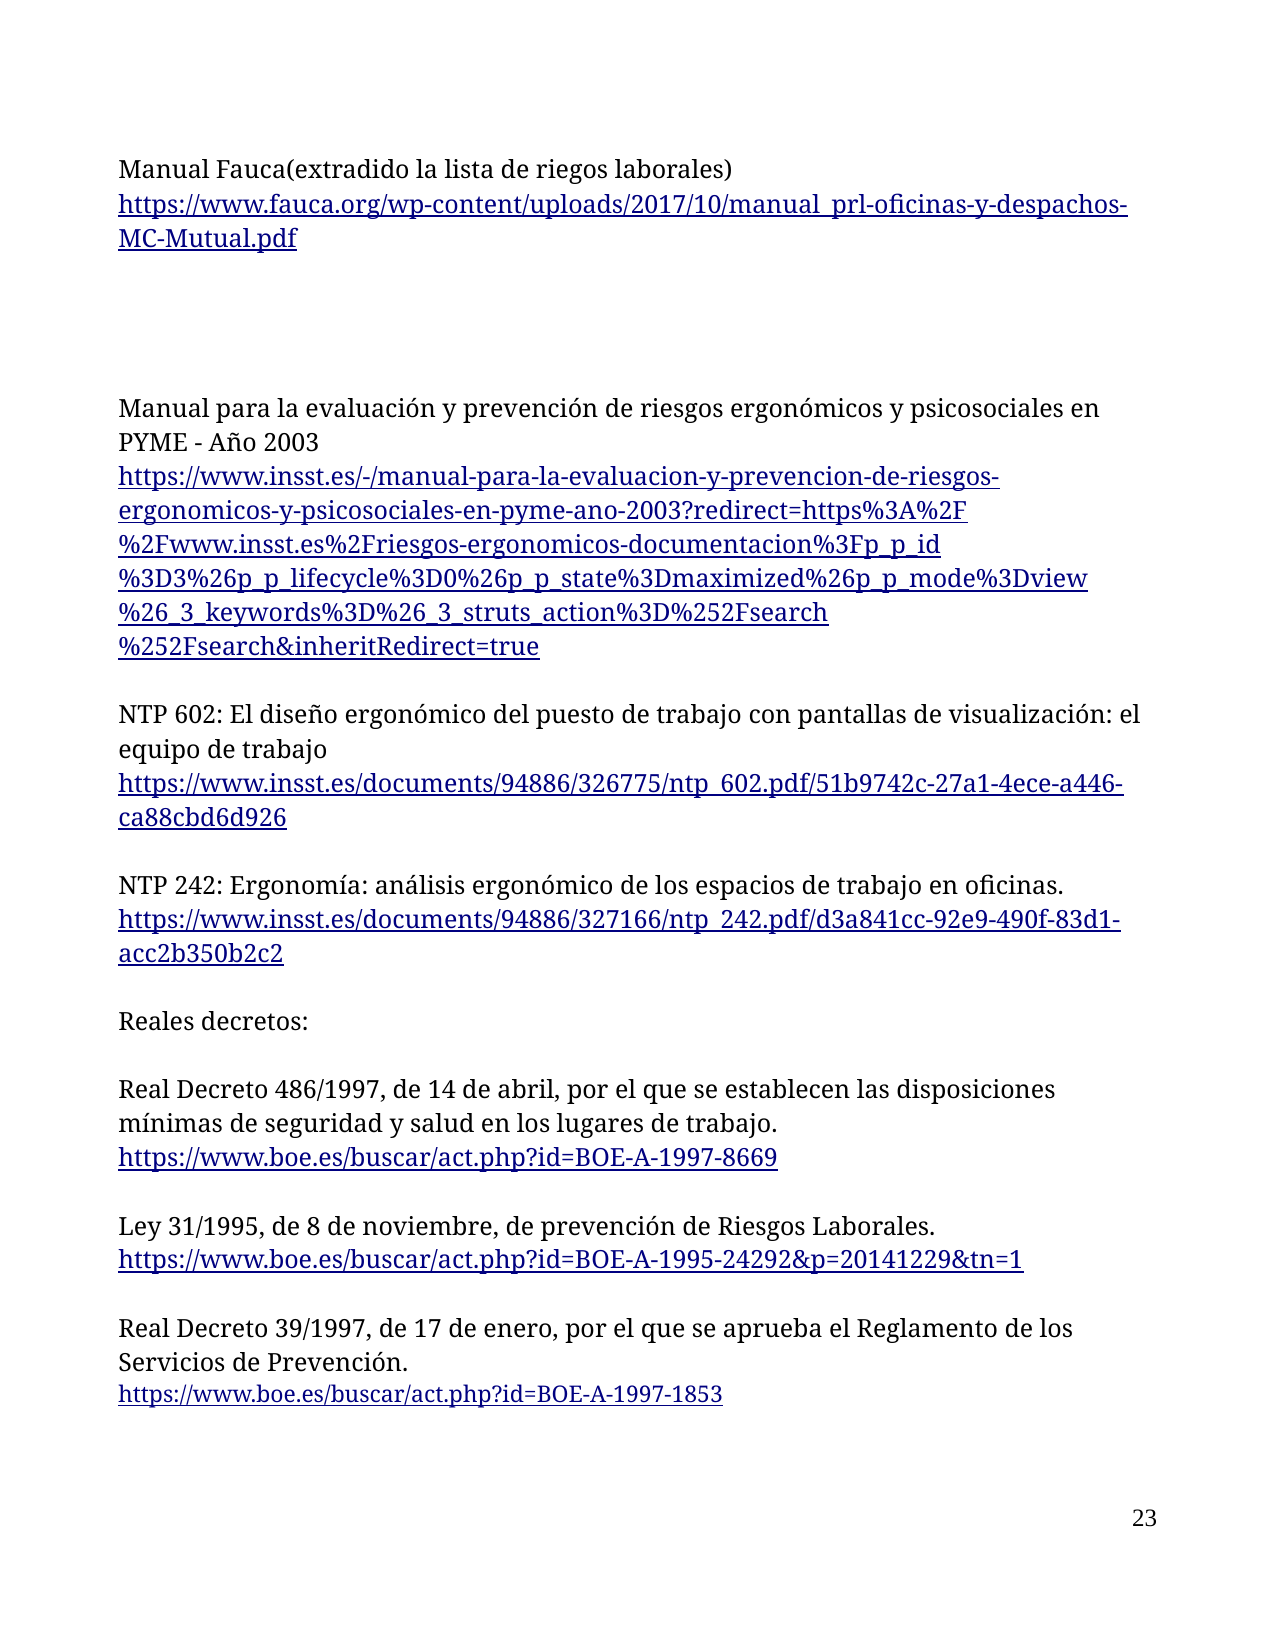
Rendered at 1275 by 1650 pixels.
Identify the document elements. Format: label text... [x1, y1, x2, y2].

text Real Decreto 486/1997, de 14 de abril, por el que se establecen las disposiciones mínimas de seguridad y salud en los lugares de trabajo. [118, 1072, 1157, 1140]
text https://www.insst.es/documents/94886/327166/ntp_242.pdf/d3a841cc-92e9-490f-83d1-acc2b350b2c2 [118, 902, 1157, 970]
text https://www.insst.es/-/manual-para-la-evaluacion-y-prevencion-de-riesgos-ergonomicos-y-psicosociales-en-pyme-ano-2003?redirect=https%3A%2F%2Fwww.insst.es%2Friesgos-ergonomicos-documentacion%3Fp_p_id%3D3%26p_p_lifecycle%3D0%26p_p_state%3Dmaximized%26p_p_mode%3Dview%26_3_keywords%3D%26_3_struts_action%3D%252Fsearch%252Fsearch&inheritRedirect=true [118, 459, 1157, 663]
text NTP 602: El diseño ergonómico del puesto de trabajo con pantallas de visualización: el equipo de trabajo [118, 697, 1157, 765]
text Real Decreto 39/1997, de 17 de enero, por el que se aprueba el Reglamento de los Servicios de Prevención. [118, 1310, 1157, 1378]
text https://www.insst.es/documents/94886/326775/ntp_602.pdf/51b9742c-27a1-4ece-a446-ca88cbd6d926 [118, 765, 1157, 833]
text https://www.boe.es/buscar/act.php?id=BOE-A-1997-1853 [118, 1378, 1157, 1410]
text https://www.fauca.org/wp-content/uploads/2017/10/manual_prl-oficinas-y-despachos-MC-Mutual.pdf [118, 186, 1157, 254]
text Manual Fauca(extradido la lista de riegos laborales) [118, 152, 1157, 186]
text Ley 31/1995, de 8 de noviembre, de prevención de Riesgos Laborales. [118, 1208, 1157, 1242]
text Manual para la evaluación y prevención de riesgos ergonómicos y psicosociales en PYME - Año 2003 [118, 391, 1157, 459]
text https://www.boe.es/buscar/act.php?id=BOE-A-1997-8669 [118, 1140, 1157, 1174]
text Reales decretos: [118, 1004, 1157, 1038]
text NTP 242: Ergonomía: análisis ergonómico de los espacios de trabajo en oficinas. [118, 867, 1157, 902]
text https://www.boe.es/buscar/act.php?id=BOE-A-1995-24292&p=20141229&tn=1 [118, 1242, 1157, 1276]
